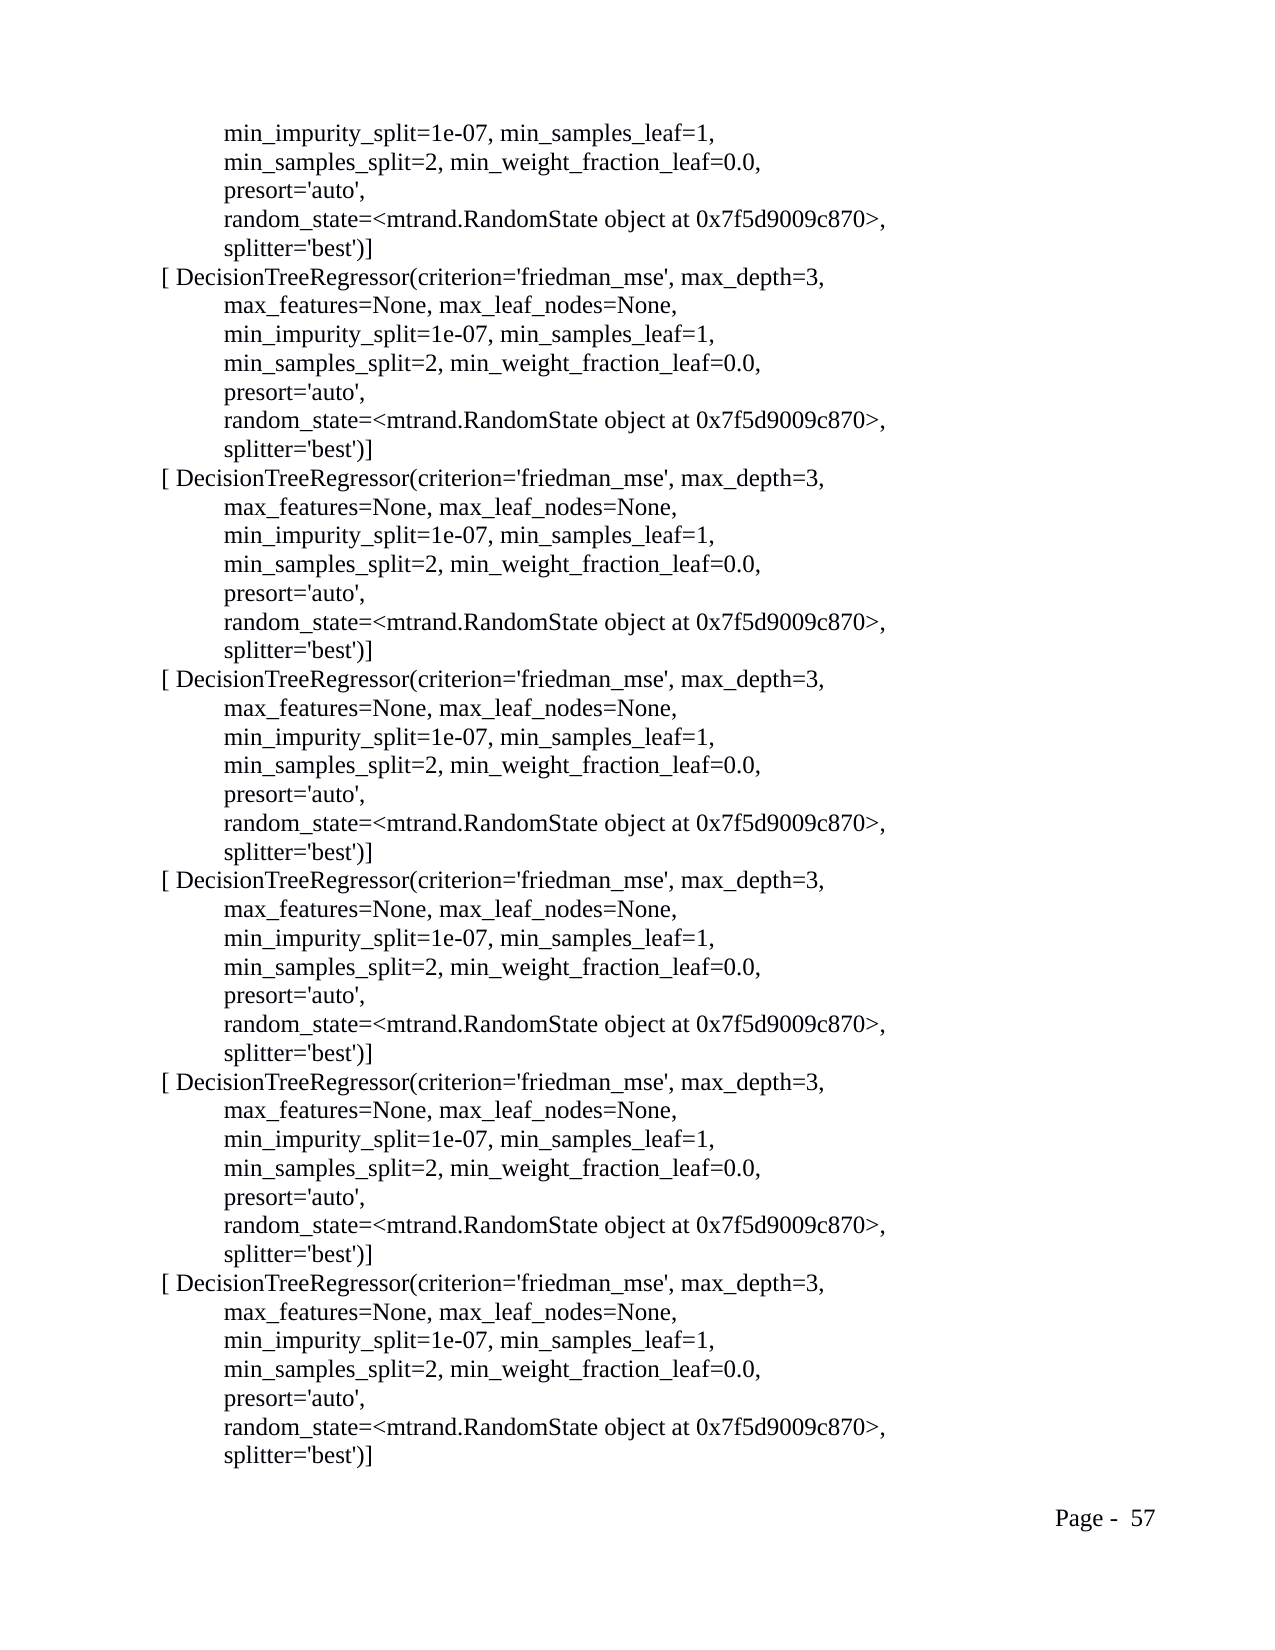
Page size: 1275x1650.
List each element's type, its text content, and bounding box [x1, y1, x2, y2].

text min_impurity_split=1e-07, min_samples_leaf=1, [155, 319, 1157, 348]
text [ DecisionTreeRegressor(criterion='friedman_mse', max_depth=3, [155, 463, 1157, 492]
text [ DecisionTreeRegressor(criterion='friedman_mse', max_depth=3, [155, 866, 1157, 894]
text random_state=<mtrand.RandomState object at 0x7f5d9009c870>, [155, 1412, 1157, 1441]
text [ DecisionTreeRegressor(criterion='friedman_mse', max_depth=3, [155, 1067, 1157, 1096]
text min_samples_split=2, min_weight_fraction_leaf=0.0, [155, 1354, 1157, 1383]
text presort='auto', [155, 1383, 1157, 1412]
text splitter='best')] [155, 1038, 1157, 1067]
text splitter='best')] [155, 837, 1157, 866]
text random_state=<mtrand.RandomState object at 0x7f5d9009c870>, [155, 607, 1157, 636]
text [ DecisionTreeRegressor(criterion='friedman_mse', max_depth=3, [155, 1268, 1157, 1297]
text [ DecisionTreeRegressor(criterion='friedman_mse', max_depth=3, [155, 262, 1157, 291]
text random_state=<mtrand.RandomState object at 0x7f5d9009c870>, [155, 808, 1157, 837]
text random_state=<mtrand.RandomState object at 0x7f5d9009c870>, [155, 406, 1157, 434]
text splitter='best')] [155, 636, 1157, 664]
text min_impurity_split=1e-07, min_samples_leaf=1, [155, 722, 1157, 751]
text min_impurity_split=1e-07, min_samples_leaf=1, [155, 521, 1157, 549]
text splitter='best')] [155, 233, 1157, 262]
text min_samples_split=2, min_weight_fraction_leaf=0.0, [155, 348, 1157, 377]
text min_samples_split=2, min_weight_fraction_leaf=0.0, [155, 147, 1157, 176]
text min_samples_split=2, min_weight_fraction_leaf=0.0, [155, 1153, 1157, 1182]
text presort='auto', [155, 779, 1157, 808]
text presort='auto', [155, 578, 1157, 607]
text [ DecisionTreeRegressor(criterion='friedman_mse', max_depth=3, [155, 664, 1157, 693]
text presort='auto', [155, 377, 1157, 406]
text splitter='best')] [155, 1441, 1157, 1469]
text splitter='best')] [155, 1239, 1157, 1268]
text max_features=None, max_leaf_nodes=None, [155, 894, 1157, 923]
text random_state=<mtrand.RandomState object at 0x7f5d9009c870>, [155, 204, 1157, 233]
text max_features=None, max_leaf_nodes=None, [155, 693, 1157, 722]
text max_features=None, max_leaf_nodes=None, [155, 291, 1157, 319]
text min_impurity_split=1e-07, min_samples_leaf=1, [155, 1326, 1157, 1354]
text random_state=<mtrand.RandomState object at 0x7f5d9009c870>, [155, 1211, 1157, 1239]
text presort='auto', [155, 981, 1157, 1009]
text max_features=None, max_leaf_nodes=None, [155, 492, 1157, 521]
text min_impurity_split=1e-07, min_samples_leaf=1, [155, 923, 1157, 952]
text random_state=<mtrand.RandomState object at 0x7f5d9009c870>, [155, 1009, 1157, 1038]
text min_impurity_split=1e-07, min_samples_leaf=1, [155, 118, 1157, 147]
text min_impurity_split=1e-07, min_samples_leaf=1, [155, 1124, 1157, 1153]
text min_samples_split=2, min_weight_fraction_leaf=0.0, [155, 549, 1157, 578]
text presort='auto', [155, 176, 1157, 204]
text splitter='best')] [155, 434, 1157, 463]
text min_samples_split=2, min_weight_fraction_leaf=0.0, [155, 751, 1157, 779]
text min_samples_split=2, min_weight_fraction_leaf=0.0, [155, 952, 1157, 981]
text max_features=None, max_leaf_nodes=None, [155, 1096, 1157, 1124]
text presort='auto', [155, 1182, 1157, 1211]
text max_features=None, max_leaf_nodes=None, [155, 1297, 1157, 1326]
